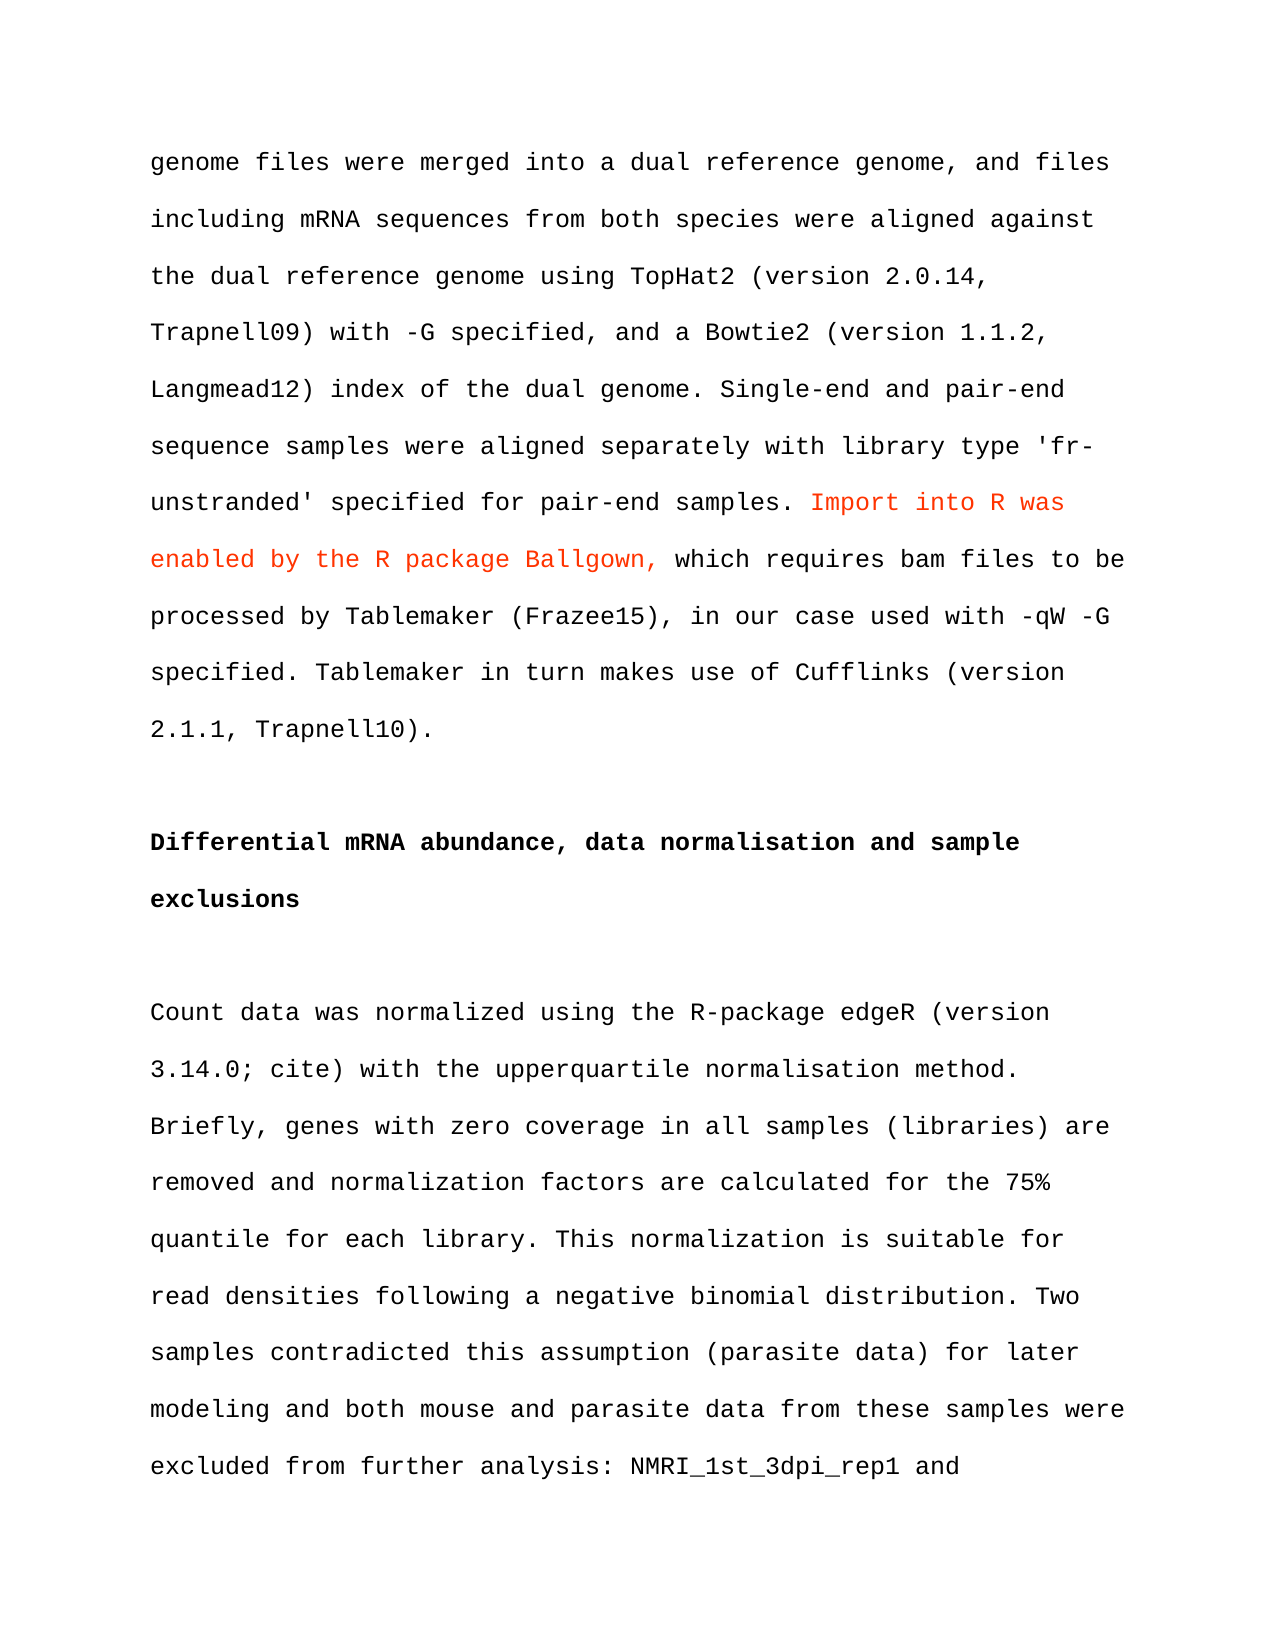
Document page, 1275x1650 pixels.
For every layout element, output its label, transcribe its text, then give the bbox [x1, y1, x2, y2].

text Count data was normalized using the R-package edgeR (version 3.14.0; cite) with the upperquartile normalisation method. Briefly, genes with zero coverage in all samples (libraries) are removed and normalization factors are calculated for the 75% quantile for each library. This normalization is suitable for read densities following a negative binomial distribution. Two samples contradicted this assumption (parasite data) for later modeling and both mouse and parasite data from these samples were excluded from further analysis: NMRI_1st_3dpi_rep1 and [150, 1000, 1125, 1482]
text genome files were merged into a dual reference genome, and files including mRNA sequences from both species were aligned against the dual reference genome using TopHat2 (version 2.0.14, Trapnell09) with -G specified, and a Bowtie2 (version 1.1.2, Langmead12) index of the dual genome. Single-end and pair-end sequence samples were aligned separately with library type 'fr-unstranded' specified for pair-end samples. Import into R was enabled by the R package Ballgown, which requires bam files to be processed by Tablemaker (Frazee15), in our case used with -qW -G specified. Tablemaker in turn makes use of Cufflinks (version 2.1.1, Trapnell10). [150, 150, 1125, 745]
text Differential mRNA abundance, data normalisation and sample exclusions [150, 830, 1125, 915]
